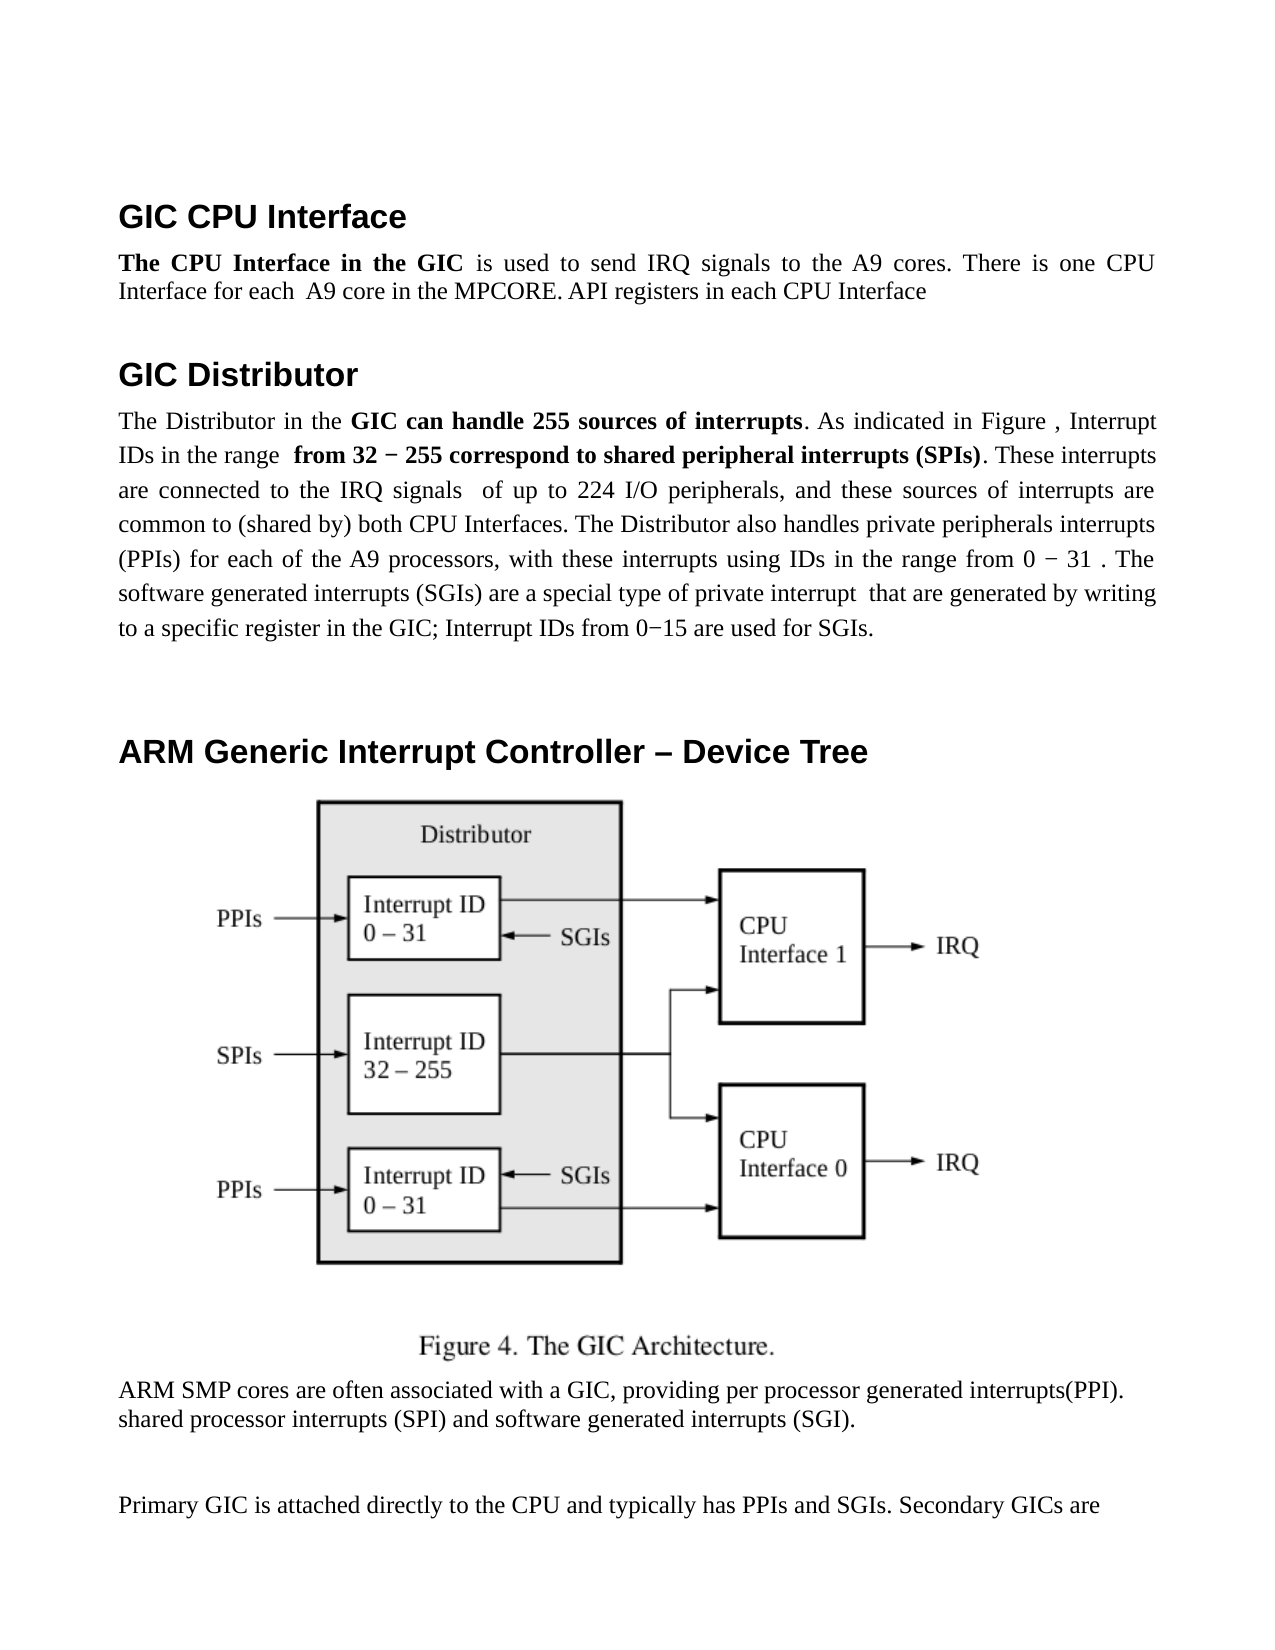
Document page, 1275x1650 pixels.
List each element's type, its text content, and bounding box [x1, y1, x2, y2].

subtitle ARM Generic Interrupt Controller – Device Tree [118, 732, 1157, 770]
picture [175, 771, 1100, 1375]
text The Distributor in the GIC can handle 255 sources of interrupts. As indicated in Figure , Interrupt IDs in the range from 32 − 255 correspond to shared peripheral interrupts (SPIs). These interrupts are connected to the IRQ signals of up to 224 I/O peripherals, and these sources of interrupts are common to (shared by) both CPU Interfaces. The Distributor also handles private peripherals interrupts (PPIs) for each of the A9 processors, with these interrupts using IDs in the range from 0 − 31 . The software generated interrupts (SGIs) are a special type of private interrupt that are generated by writing to a specific register in the GIC; Interrupt IDs from 0−15 are used for SGIs. [118, 406, 1157, 641]
subtitle GIC Distributor [118, 355, 1157, 393]
text Primary GIC is attached directly to the CPU and typically has PPIs and SGIs. Secondary GICs are [118, 1490, 1157, 1519]
text shared processor interrupts (SPI) and software generated interrupts (SGI). [118, 1404, 1157, 1432]
subtitle GIC CPU Interface [118, 196, 1157, 235]
text The CPU Interface in the GIC is used to send IRQ signals to the A9 cores. There is one CPU Interface for each A9 core in the MPCORE. API registers in each CPU Interface [118, 248, 1157, 305]
text ARM SMP cores are often associated with a GIC, providing per processor generated interrupts(PPI). [118, 783, 1157, 1404]
